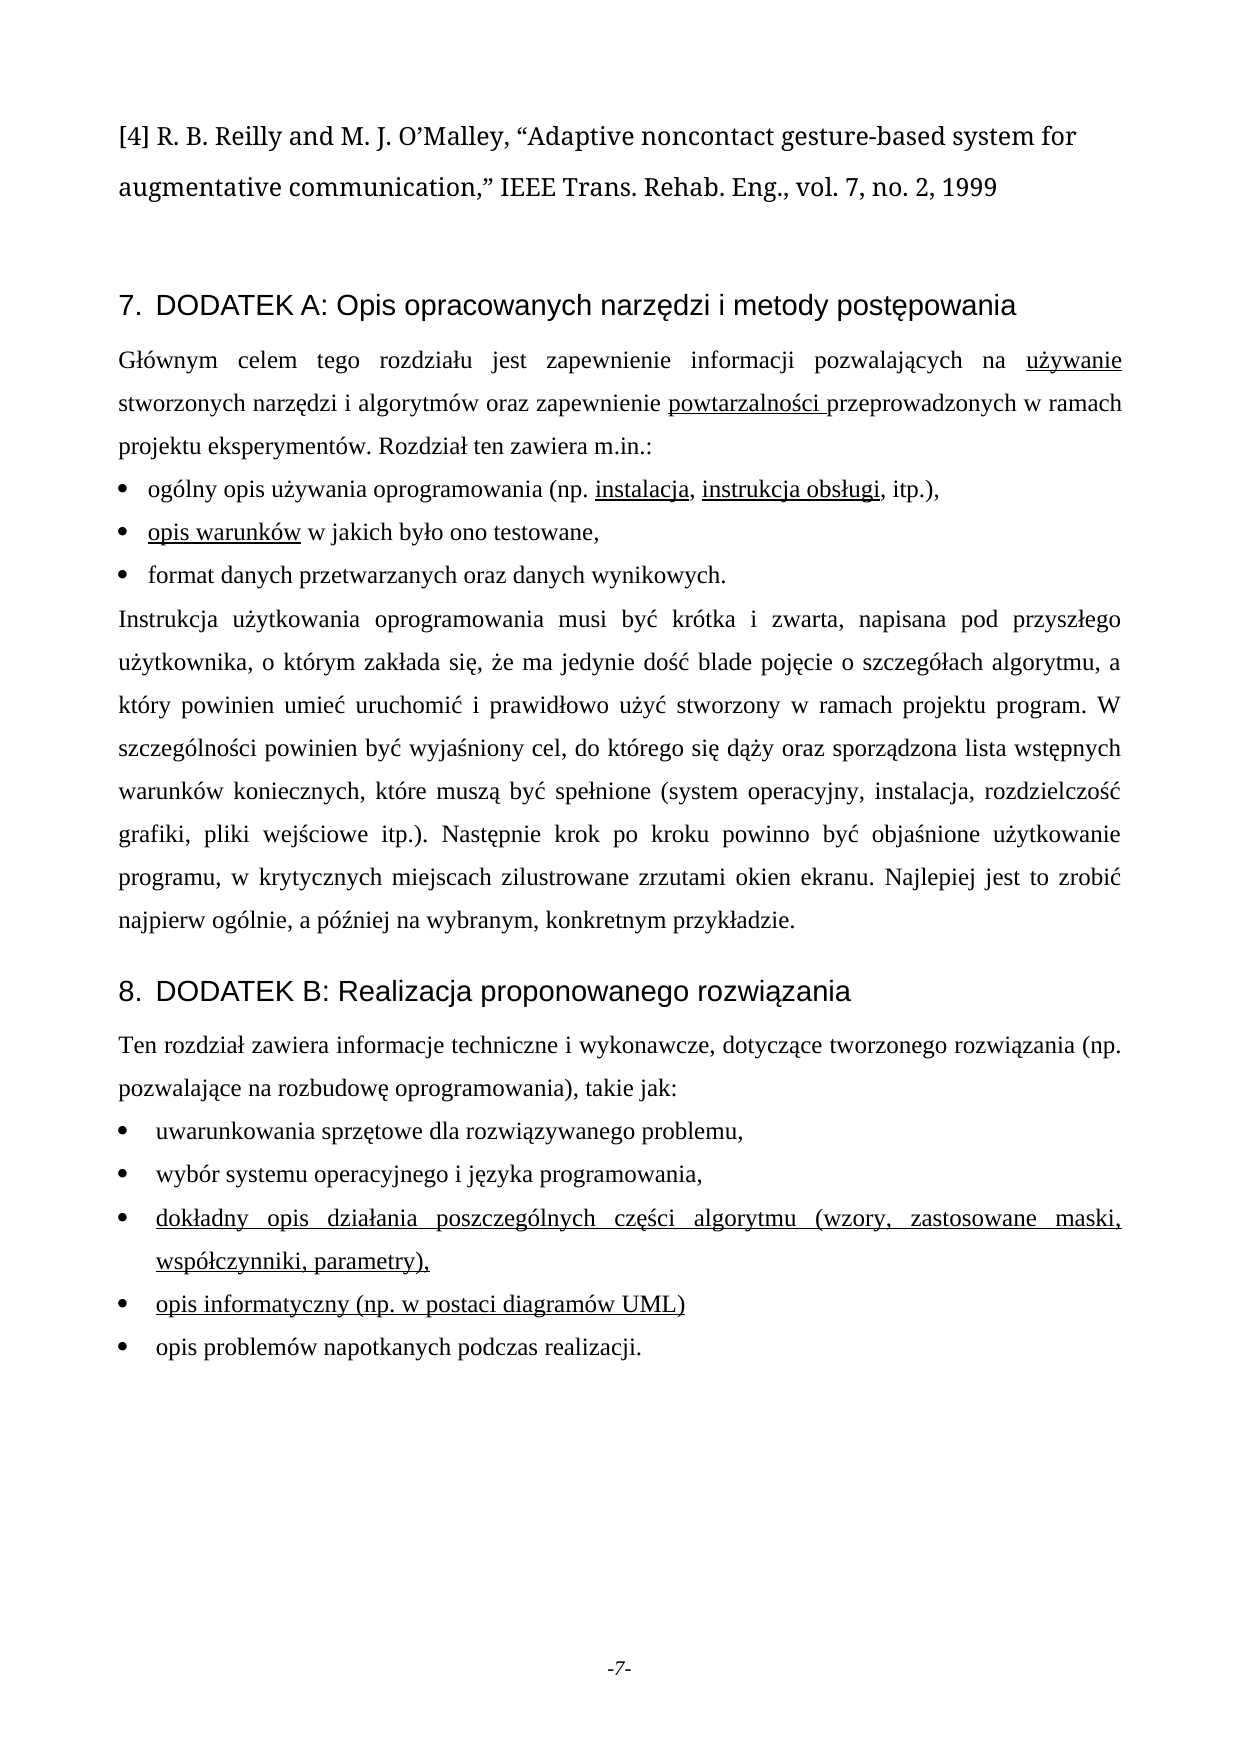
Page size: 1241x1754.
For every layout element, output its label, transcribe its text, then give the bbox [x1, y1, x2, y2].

list dokładny opis działania poszczególnych części algorytmu (wzory, zastosowane maski, współczynniki, parametry), [118, 1203, 1122, 1274]
text Ten rozdział zawiera informacje techniczne i wykonawcze, dotyczące tworzonego rozwiązania (np. pozwalające na rozbudowę oprogramowania), takie jak: [118, 1030, 1122, 1102]
subtitle DODATEK A: Opis opracowanych narzędzi i metody postępowania [118, 288, 1122, 322]
list opis informatyczny (np. w postaci diagramów UML) [118, 1289, 1122, 1318]
list ogólny opis używania oprogramowania (np. instalacja, instrukcja obsługi, itp.), [118, 474, 1122, 503]
list opis problemów napotkanych podczas realizacji. [118, 1332, 1122, 1361]
text [4] R. B. Reilly and M. J. O’Malley, “Adaptive noncontact gesture-based system for augmentative communication,” IEEE Trans. Rehab. Eng., vol. 7, no. 2, 1999 [118, 118, 1122, 203]
text Instrukcja użytkowania oprogramowania musi być krótka i zwarta, napisana pod przyszłego użytkownika, o którym zakłada się, że ma jedynie dość blade pojęcie o szczegółach algorytmu, a który powinien umieć uruchomić i prawidłowo użyć stworzony w ramach projektu program. W szczególności powinien być wyjaśniony cel, do którego się dąży oraz sporządzona lista wstępnych warunków koniecznych, które muszą być spełnione (system operacyjny, instalacja, rozdzielczość grafiki, pliki wejściowe itp.). Następnie krok po kroku powinno być objaśnione użytkowanie programu, w krytycznych miejscach zilustrowane zrzutami okien ekranu. Najlepiej jest to zrobić najpierw ogólnie, a później na wybranym, konkretnym przykładzie. [118, 604, 1122, 934]
list wybór systemu operacyjnego i języka programowania, [118, 1159, 1122, 1188]
list opis warunków w jakich było ono testowane, [118, 517, 1122, 546]
list uwarunkowania sprzętowe dla rozwiązywanego problemu, [118, 1116, 1122, 1145]
list format danych przetwarzanych oraz danych wynikowych. [118, 561, 1122, 589]
subtitle DODATEK B: Realizacja proponowanego rozwiązania [118, 974, 1122, 1007]
text Głównym celem tego rozdziału jest zapewnienie informacji pozwalających na używanie stworzonych narzędzi i algorytmów oraz zapewnienie powtarzalności przeprowadzonych w ramach projektu eksperymentów. Rozdział ten zawiera m.in.: [118, 345, 1122, 460]
